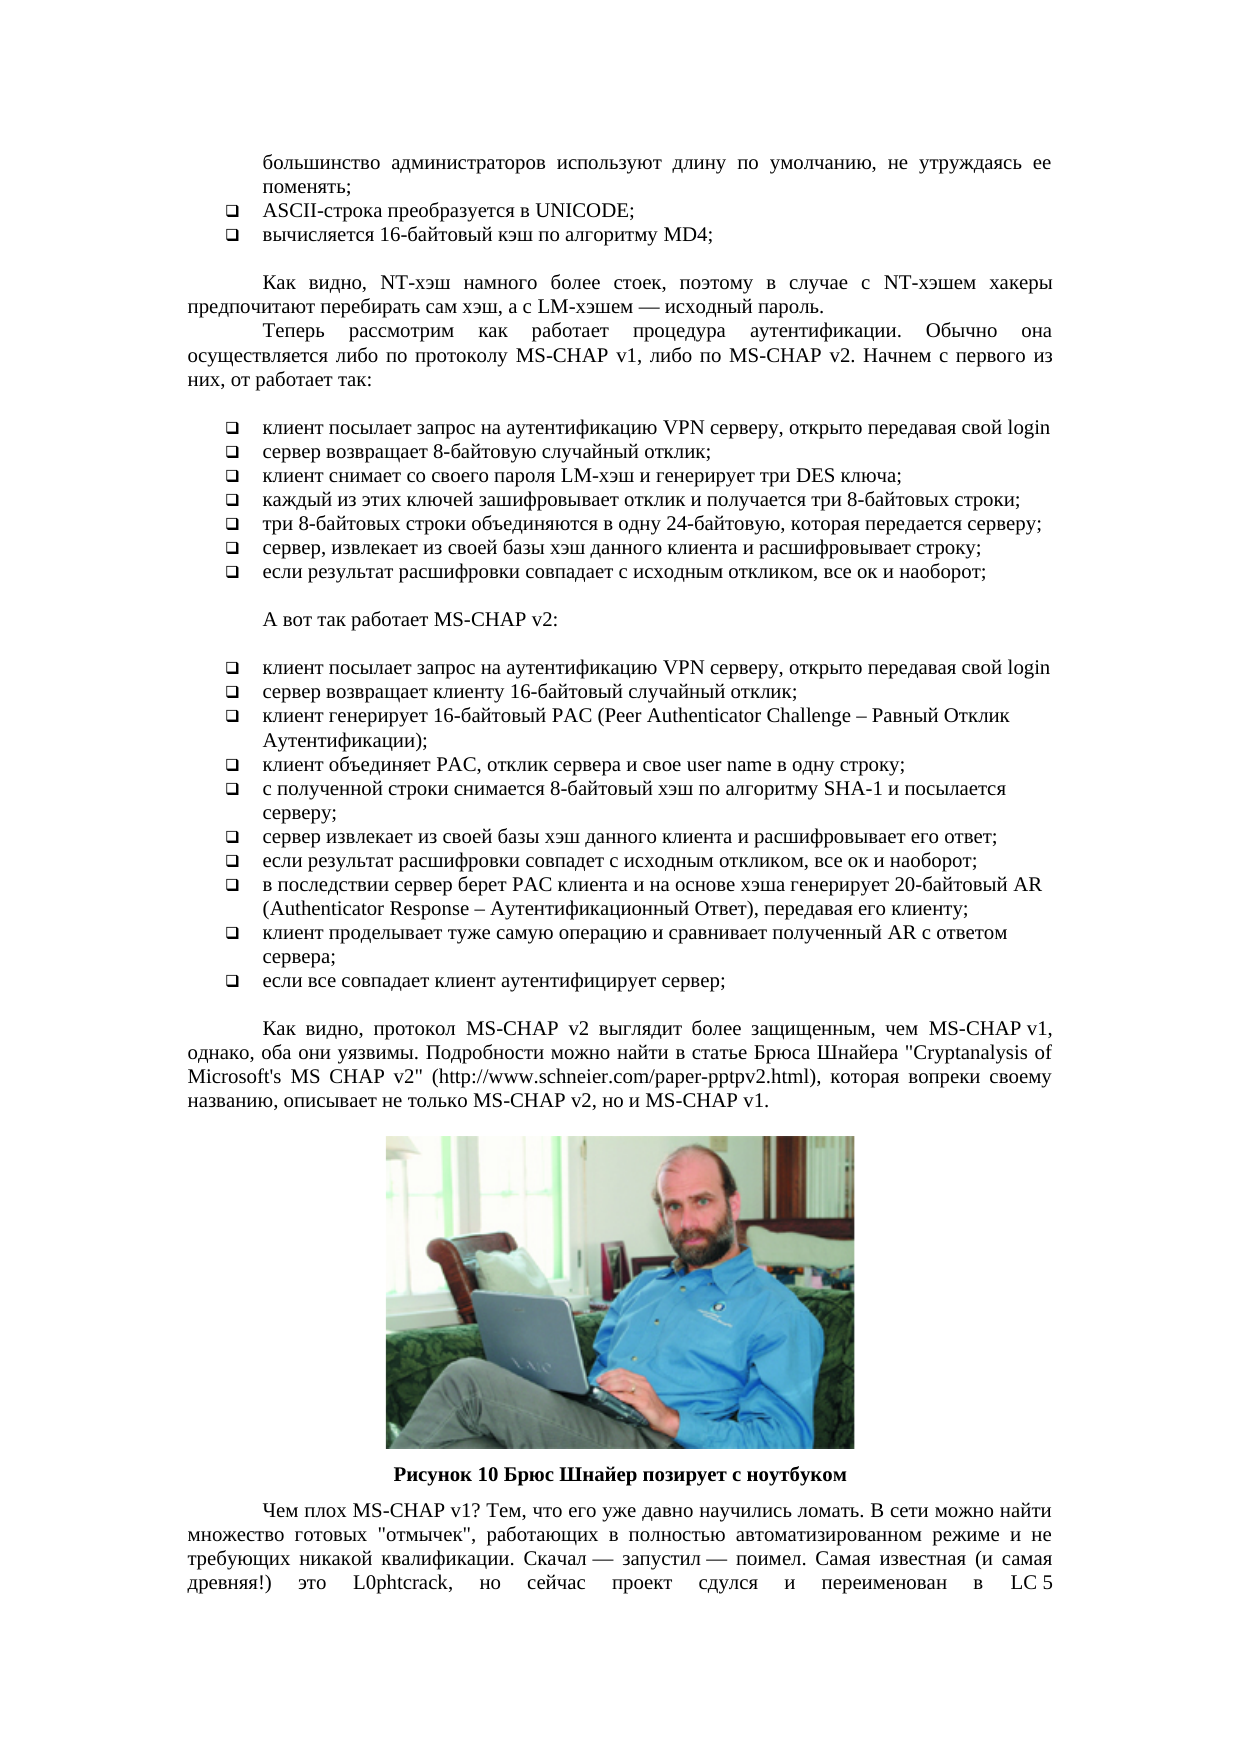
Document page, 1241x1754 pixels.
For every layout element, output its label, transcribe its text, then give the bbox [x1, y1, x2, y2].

list сервер извлекает из своей базы хэш данного клиента и расшифровывает его ответ; [225, 824, 1053, 848]
text Рисунок 10 Брюс Шнайер позирует с ноутбуком [187, 1462, 1053, 1486]
list с полученной строки снимается 8-байтовый хэш по алгоритму SHA-1 и посылается серверу; [225, 776, 1053, 824]
text А вот так работает MS-CHAP v2: [187, 607, 1053, 631]
text Чем плох MS-CHAP v1? Тем, что его уже давно научились ломать. В сети можно найти множество готовых "отмычек", работающих в полностью автоматизированном режиме и не требующих никакой квалификации. Скачал — запустил — поимел. Самая известная (и самая древняя!) это L0phtcrack, но сейчас проект сдулся и переименован в LC 5 [187, 1498, 1053, 1594]
picture [385, 1136, 855, 1449]
list клиент снимает со своего пароля LM-хэш и генерирует три DES ключа; [225, 463, 1053, 487]
list три 8-байтовых строки объединяются в одну 24-байтовую, которая передается серверу; [225, 511, 1053, 535]
list сервер возвращает 8-байтовую случайный отклик; [225, 439, 1053, 463]
list если все совпадает клиент аутентифицирует сервер; [225, 968, 1053, 992]
text Как видно, протокол MS-CHAP v2 выглядит более защищенным, чем MS-CHAP v1, однако, оба они уязвимы. Подробности можно найти в статье Брюса Шнайера "Cryptanalysis of Microsoft's MS CHAP v2" (http://www.schneier.com/paper-pptpv2.html), которая вопреки своему названию, описывает не только MS-CHAP v2, но и MS-CHAP v1. [187, 1016, 1053, 1112]
list если результат расшифровки совпадет с исходным откликом, все ок и наоборот; [225, 848, 1053, 872]
list сервер возвращает клиенту 16-байтовый случайный отклик; [225, 679, 1053, 703]
list каждый из этих ключей зашифровывает отклик и получается три 8-байтовых строки; [225, 487, 1053, 511]
list ASCII-строка преобразуется в UNICODE; [225, 198, 1053, 222]
list клиент посылает запрос на аутентификацию VPN серверу, открыто передавая свой login [225, 415, 1053, 439]
text Как видно, NT-хэш намного более стоек, поэтому в случае с NT-хэшем хакеры предпочитают перебирать сам хэш, а с LM-хэшем — исходный пароль. [187, 270, 1053, 318]
list клиент генерирует 16-байтовый PAC (Peer Authenticator Challenge – Равный Отклик Аутентификации); [225, 703, 1053, 752]
list если результат расшифровки совпадает с исходным откликом, все ок и наоборот; [225, 559, 1053, 583]
list большинство администраторов используют длину по умолчанию, не утруждаясь ее поменять; [225, 150, 1053, 198]
list сервер, извлекает из своей базы хэш данного клиента и расшифровывает строку; [225, 535, 1053, 559]
list клиент посылает запрос на аутентификацию VPN серверу, открыто передавая свой login [225, 655, 1053, 679]
list вычисляется 16-байтовый кэш по алгоритму MD4; [225, 222, 1053, 246]
list клиент проделывает туже самую операцию и сравнивает полученный AR с ответом сервера; [225, 920, 1053, 968]
list клиент объединяет PAC, отклик сервера и свое user name в одну строку; [225, 752, 1053, 776]
text Теперь рассмотрим как работает процедура аутентификации. Обычно она осуществляется либо по протоколу MS-CHAP v1, либо по MS-CHAP v2. Начнем с первого из них, от работает так: [187, 318, 1053, 391]
list в последствии сервер берет PAC клиента и на основе хэша генерирует 20-байтовый AR (Authenticator Response – Аутентификационный Ответ), передавая его клиенту; [225, 872, 1053, 920]
